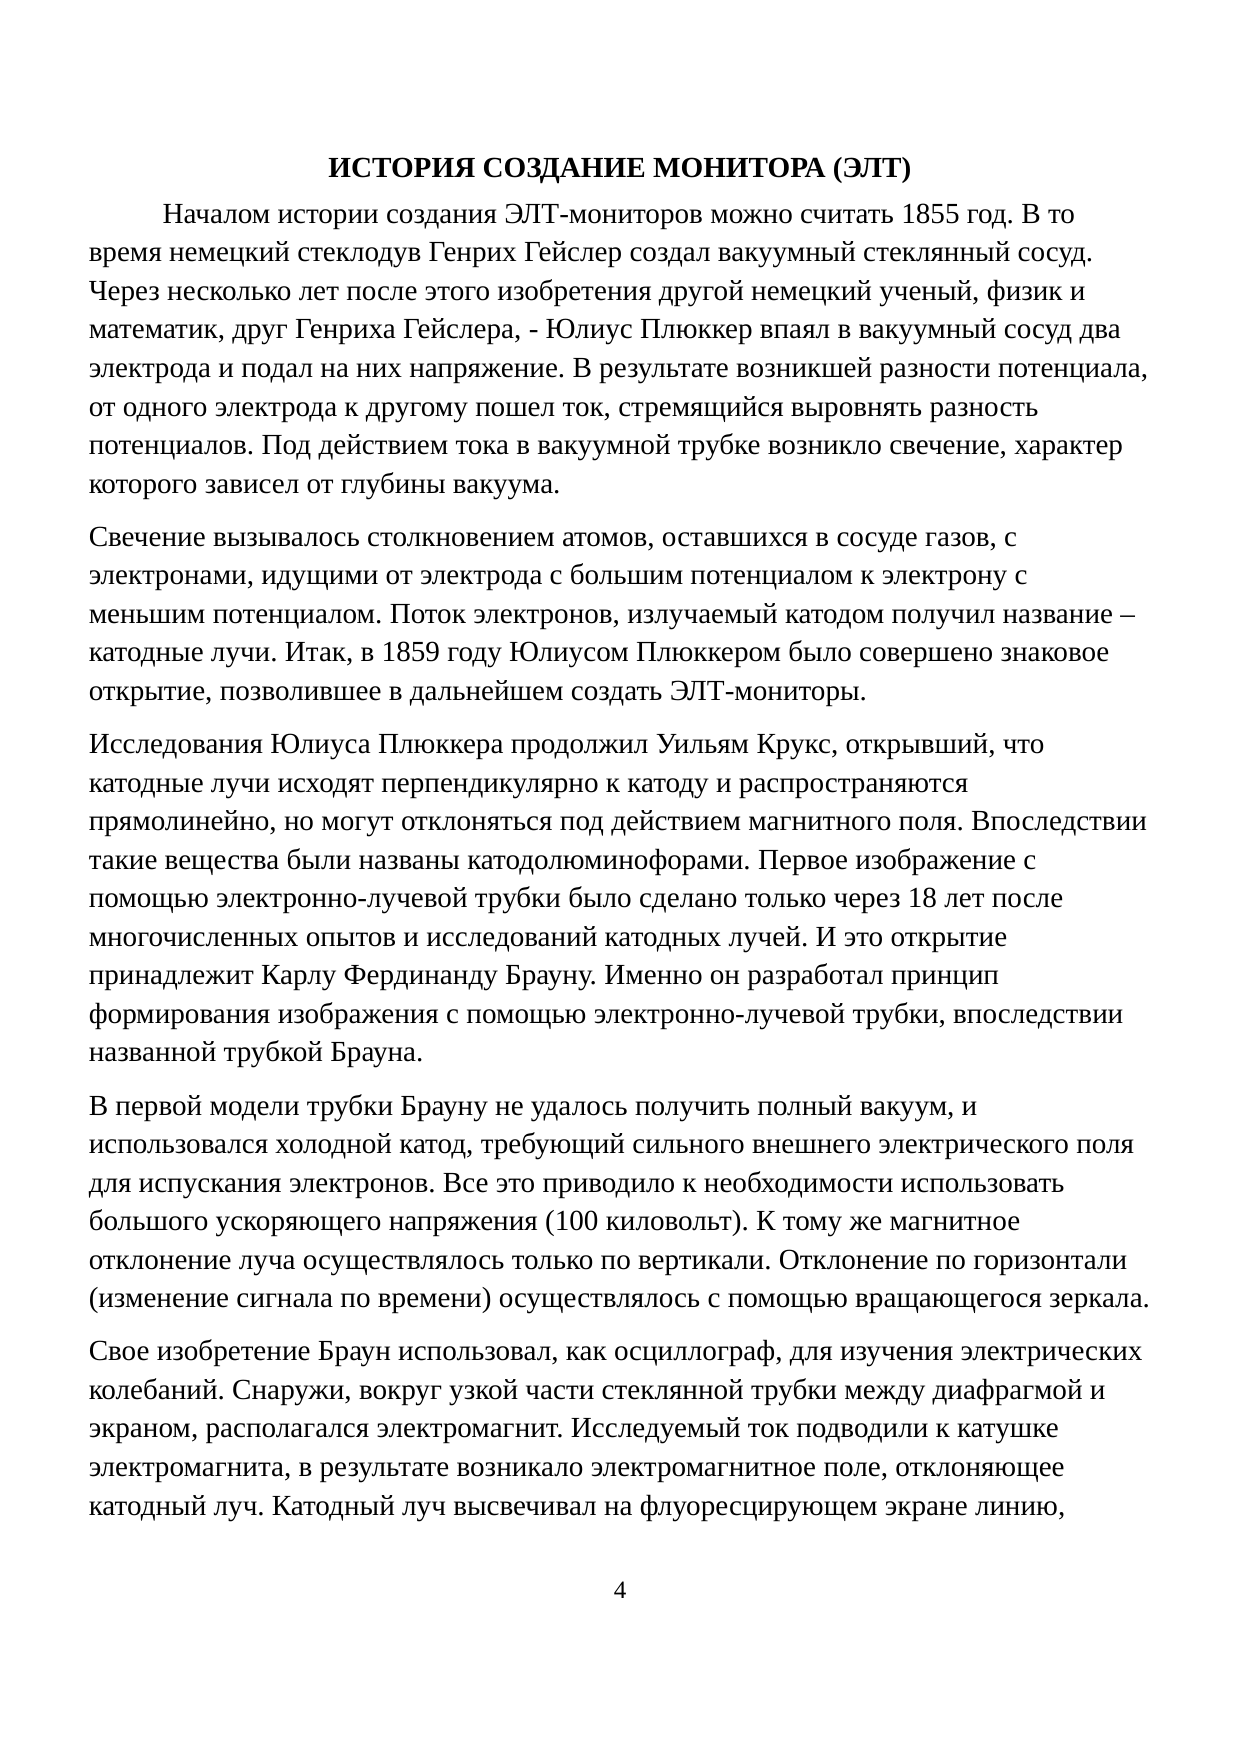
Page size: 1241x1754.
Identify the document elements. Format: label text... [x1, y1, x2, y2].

text Исследования Юлиуса Плюккера продолжил Уильям Крукс, открывший, что катодные лучи исходят перпендикулярно к катоду и распространяются прямолинейно, но могут отклоняться под действием магнитного поля. Впоследствии такие вещества были названы катодолюминофорами. Первое изображение с помощью электронно-лучевой трубки было сделано только через 18 лет после многочисленных опытов и исследований катодных лучей. И это открытие принадлежит Карлу Фердинанду Брауну. Именно он разработал принцип формирования изображения с помощью электронно-лучевой трубки, впоследствии названной трубкой Брауна. [88, 726, 1151, 1068]
text Свечение вызывалось столкновением атомов, оставшихся в сосуде газов, с электронами, идущими от электрода с большим потенциалом к электрону с меньшим потенциалом. Поток электронов, излучаемый катодом получил название – катодные лучи. Итак, в 1859 году Юлиусом Плюккером было совершено знаковое открытие, позволившее в дальнейшем создать ЭЛТ-мониторы. [88, 519, 1151, 707]
subtitle История создание монитора (ЭЛТ) [88, 150, 1151, 183]
text В первой модели трубки Брауну не удалось получить полный вакуум, и использовался холодной катод, требующий сильного внешнего электрического поля для испускания электронов. Все это приводило к необходимости использовать большого ускоряющего напряжения (100 киловольт). К тому же магнитное отклонение луча осуществлялось только по вертикали. Отклонение по горизонтали (изменение сигнала по времени) осуществлялось с помощью вращающегося зеркала. [88, 1088, 1151, 1314]
text Свое изобретение Браун использовал, как осциллограф, для изучения электрических колебаний. Снаружи, вокруг узкой части стеклянной трубки между диафрагмой и экраном, располагался электромагнит. Исследуемый ток подводили к катушке электромагнита, в результате возникало электромагнитное поле, отклоняющее катодный луч. Катодный луч высвечивал на флуоресцирующем экране линию, [88, 1333, 1151, 1521]
text Началом истории создания ЭЛТ-мониторов можно считать 1855 год. В то время немецкий стеклодув Генрих Гейслер создал вакуумный стеклянный сосуд. Через несколько лет после этого изобретения другой немецкий ученый, физик и математик, друг Генриха Гейслера, - Юлиус Плюккер впаял в вакуумный сосуд два электрода и подал на них напряжение. В результате возникшей разности потенциала, от одного электрода к другому пошел ток, стремящийся выровнять разность потенциалов. Под действием тока в вакуумной трубке возникло свечение, характер которого зависел от глубины вакуума. [88, 196, 1151, 499]
